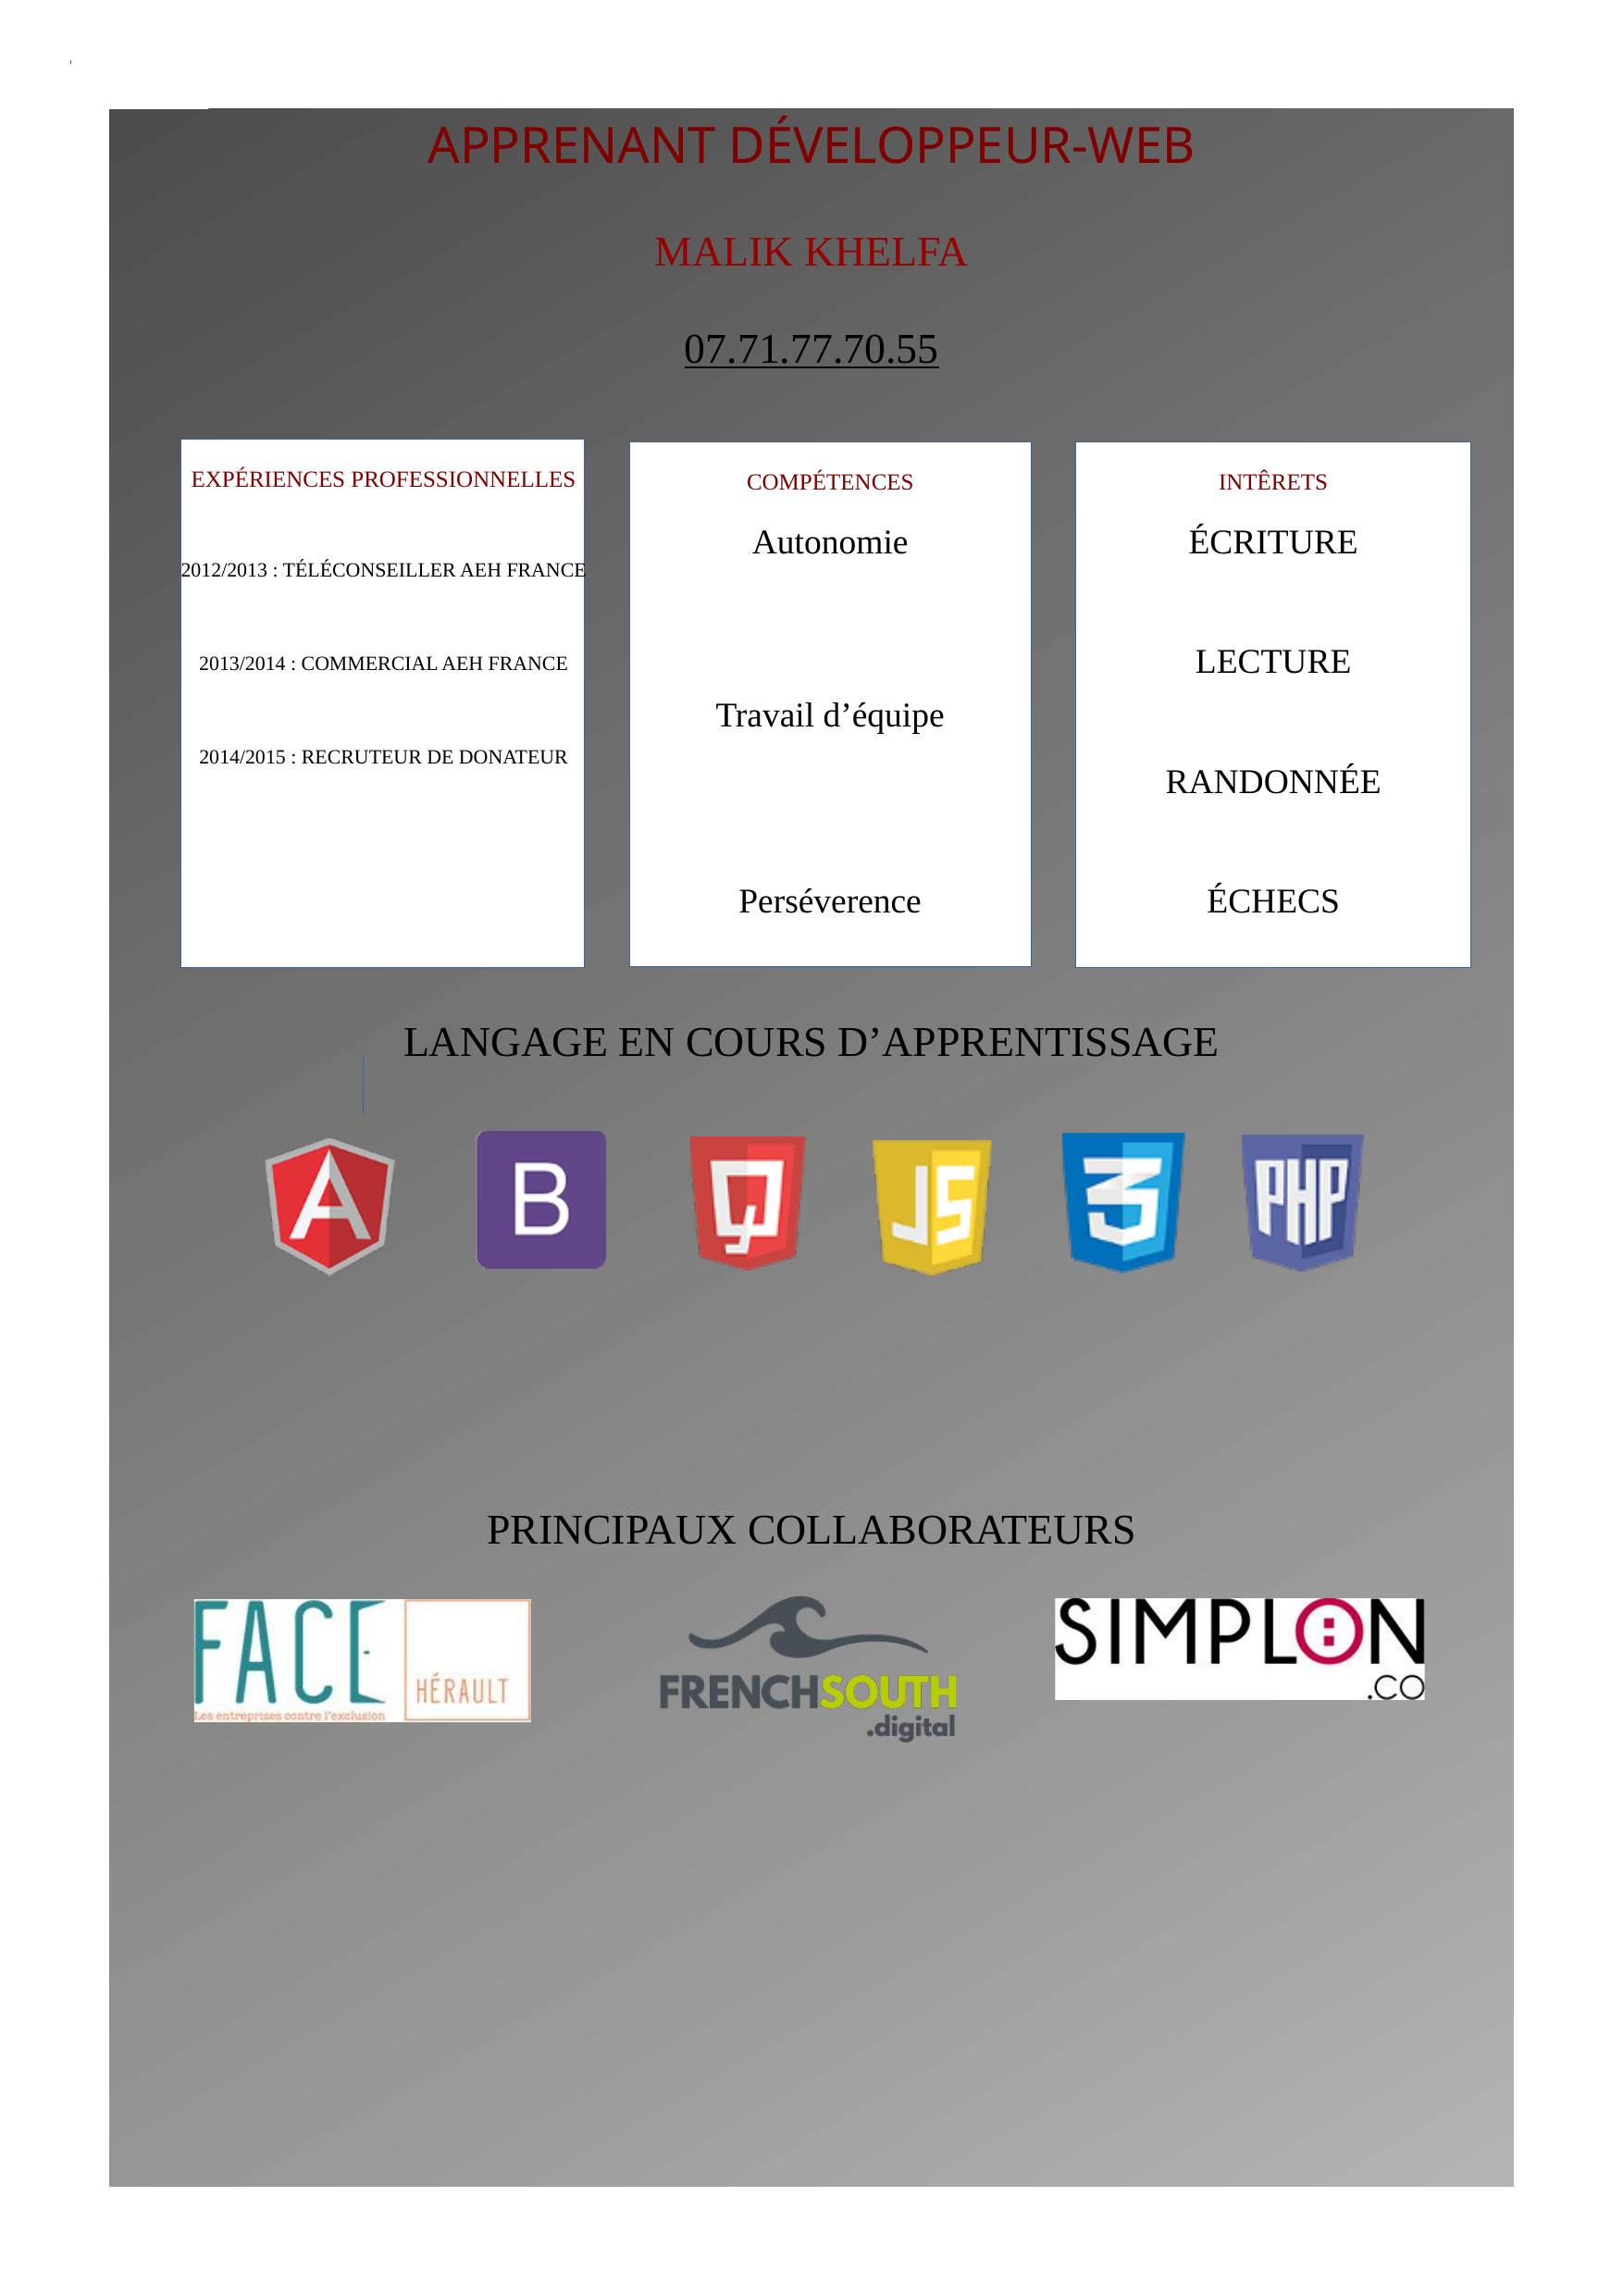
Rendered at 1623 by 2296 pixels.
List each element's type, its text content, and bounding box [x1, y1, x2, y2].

picture [1242, 1135, 1364, 1272]
text LANGAGE EN COURS D’APPRENTISSAGE [109, 1017, 1514, 1065]
picture [1061, 1133, 1185, 1273]
text MALIK KHELFA [109, 226, 1514, 275]
picture [872, 1140, 993, 1275]
text 07.71.77.70.55 [109, 324, 1514, 373]
text APPRENANT DÉVELOPPEUR-WEB [109, 109, 1514, 178]
picture [193, 1599, 531, 1722]
picture [265, 1138, 395, 1276]
picture [689, 1136, 806, 1271]
picture [1055, 1598, 1425, 1700]
picture [660, 1595, 957, 1743]
picture [476, 1131, 606, 1269]
text PRINCIPAUX COLLABORATEURS [109, 1505, 1514, 1553]
